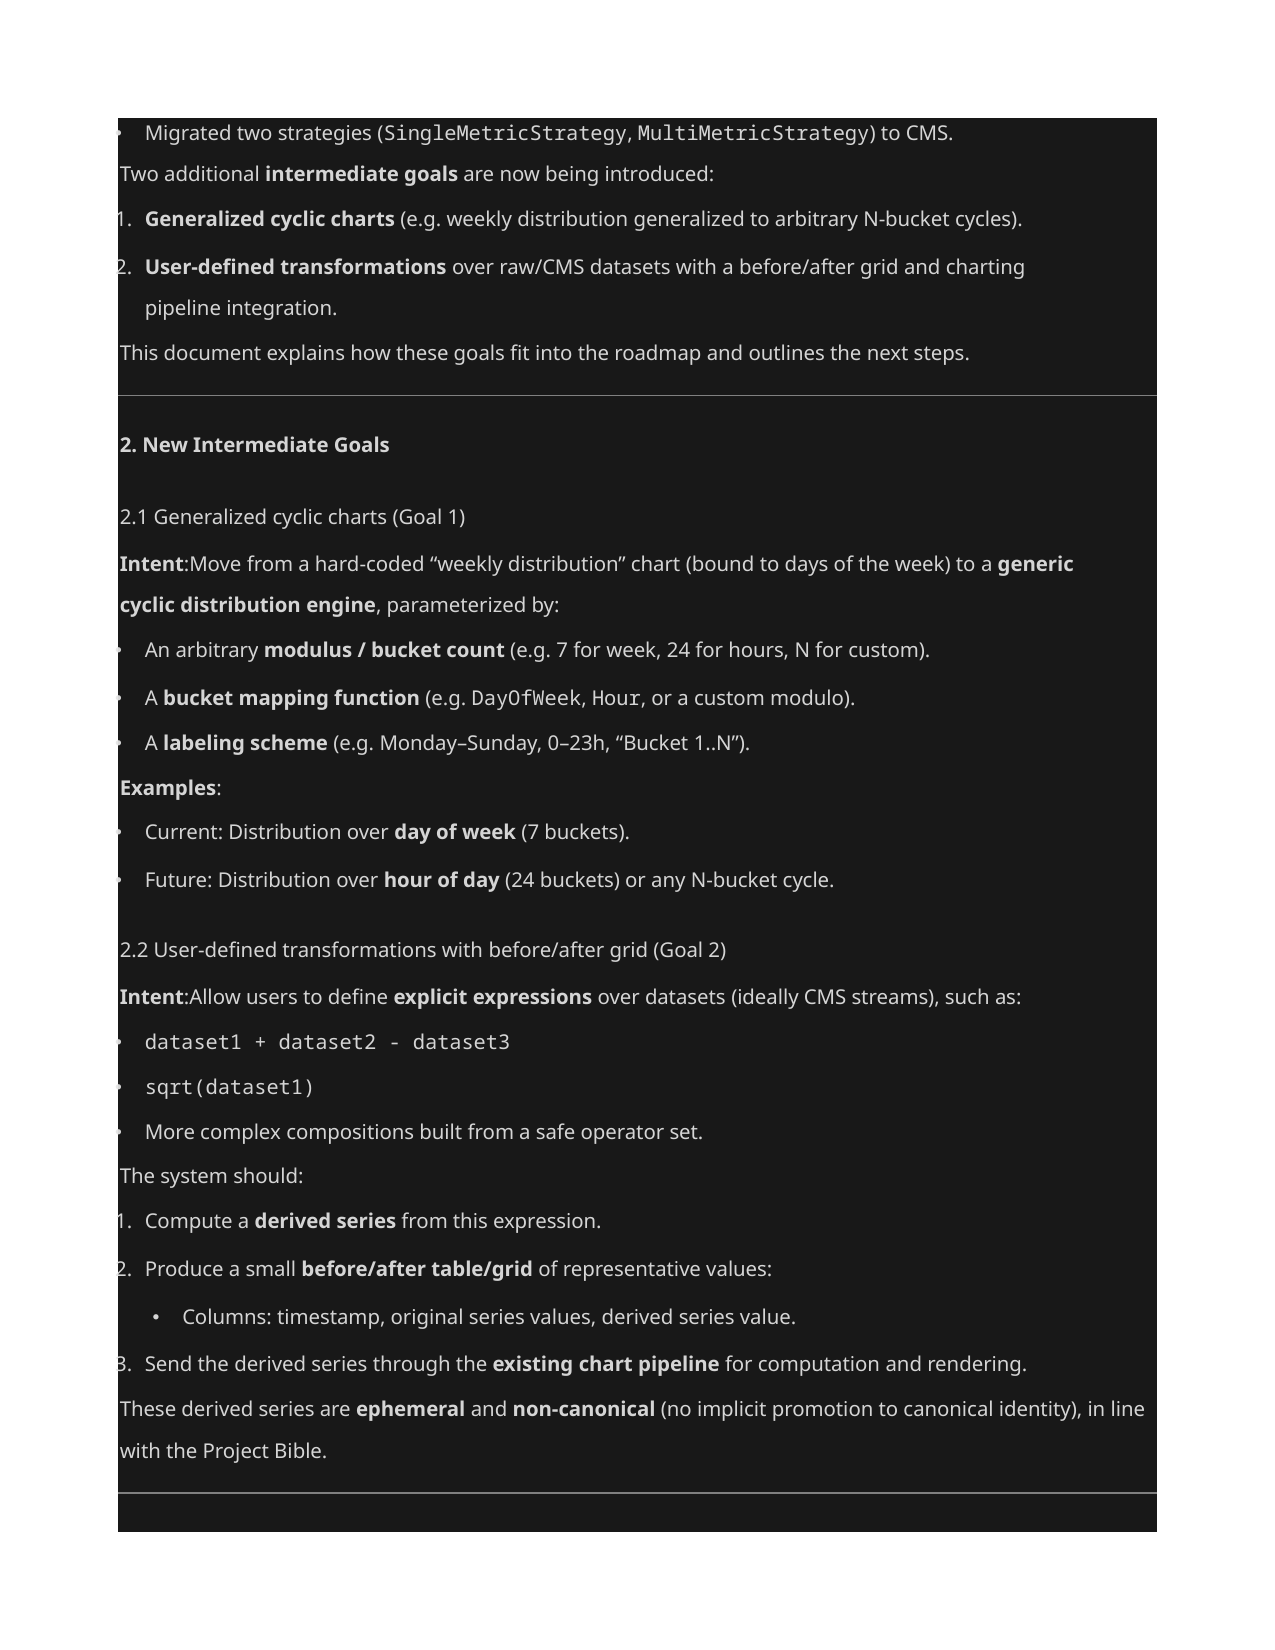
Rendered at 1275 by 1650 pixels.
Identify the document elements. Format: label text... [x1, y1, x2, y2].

list Future: Distribution over hour of day (24 buckets) or any N‑bucket cycle. [118, 866, 1157, 893]
list Produce a small before/after table/grid of representative values: [118, 1254, 1157, 1282]
text The system should: [118, 1162, 1157, 1190]
list Generalized cyclic charts (e.g. weekly distribution generalized to arbitrary N‑bucket cycles). [118, 205, 1157, 232]
list A labeling scheme (e.g. Monday–Sunday, 0–23h, “Bucket 1..N”). [118, 729, 1157, 756]
text This document explains how these goals fit into the roadmap and outlines the next steps. [118, 339, 1157, 366]
list An arbitrary modulus / bucket count (e.g. 7 for week, 24 for hours, N for custom). [118, 636, 1157, 663]
text These derived series are ephemeral and non‑canonical (no implicit promotion to canonical identity), in line with the Project Bible. [118, 1395, 1157, 1464]
subtitle 2. New Intermediate Goals [118, 430, 1157, 458]
list sqrt(dataset1) [118, 1072, 1157, 1100]
text Intent:Allow users to define explicit expressions over datasets (ideally CMS streams), such as: [118, 983, 1157, 1010]
subtitle 2.2 User‑defined transformations with before/after grid (Goal 2) [118, 936, 1157, 963]
list Current: Distribution over day of week (7 buckets). [118, 818, 1157, 846]
list More complex compositions built from a safe operator set. [118, 1117, 1157, 1145]
subtitle 2.1 Generalized cyclic charts (Goal 1) [118, 502, 1157, 530]
list A bucket mapping function (e.g. DayOfWeek, Hour, or a custom modulo). [118, 684, 1157, 711]
list User‑defined transformations over raw/CMS datasets with a before/after grid and charting pipeline integration. [118, 252, 1157, 322]
list Columns: timestamp, original series values, derived series value. [156, 1302, 1157, 1330]
text Two additional intermediate goals are now being introduced: [118, 160, 1157, 188]
list dataset1 + dataset2 - dataset3 [118, 1027, 1157, 1055]
list Migrated two strategies (SingleMetricStrategy, MultiMetricStrategy) to CMS. [118, 118, 1157, 146]
list Compute a derived series from this expression. [118, 1207, 1157, 1234]
text Intent:Move from a hard‑coded “weekly distribution” chart (bound to days of the week) to a generic cyclic distribution engine, parameterized by: [118, 549, 1157, 619]
list Send the derived series through the existing chart pipeline for computation and rendering. [118, 1350, 1157, 1378]
text Examples: [118, 773, 1157, 801]
